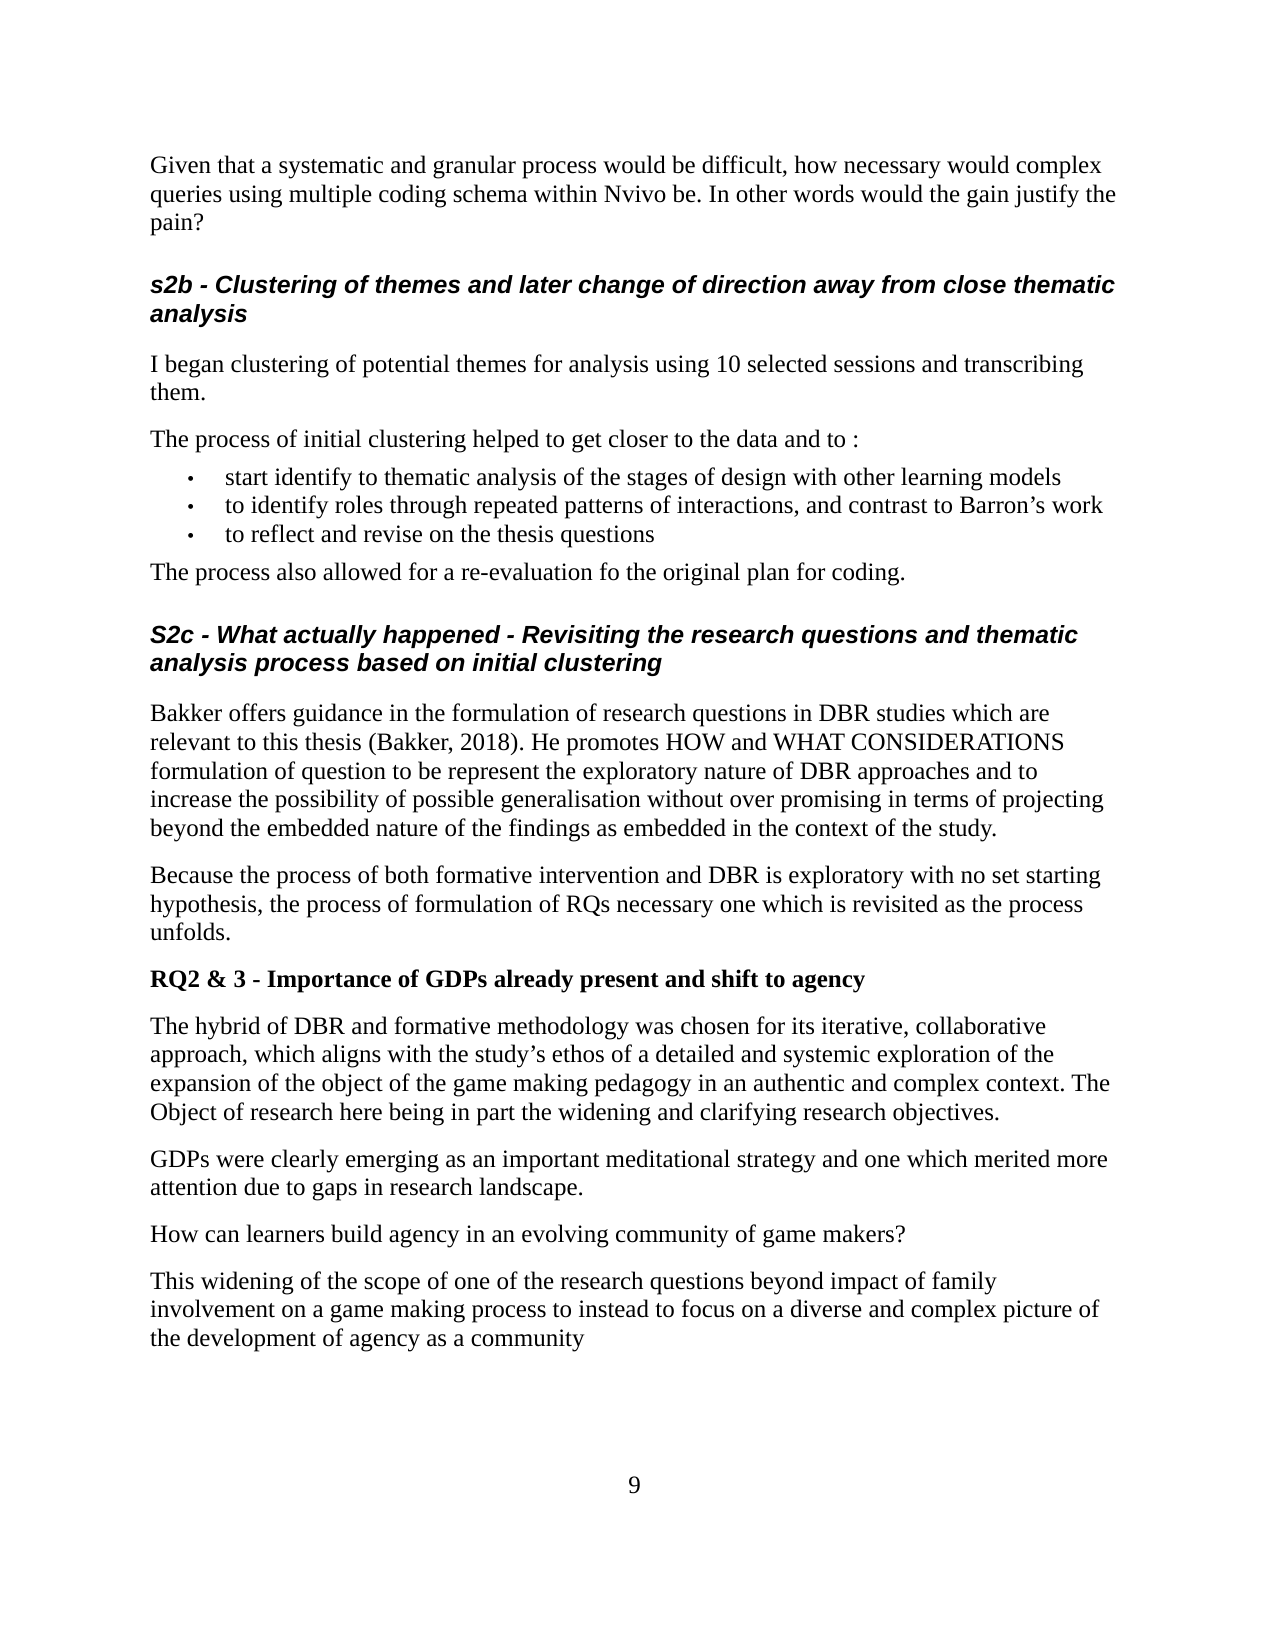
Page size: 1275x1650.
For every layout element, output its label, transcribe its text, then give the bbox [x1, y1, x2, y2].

text GDPs were clearly emerging as an important meditational strategy and one which merited more attention due to gaps in research landscape. [150, 1144, 1125, 1201]
subtitle S2c - What actually happened - Revisiting the research questions and thematic analysis process based on initial clustering [150, 620, 1125, 677]
subtitle s2b - Clustering of themes and later change of direction away from close thematic analysis [150, 270, 1125, 327]
text The hybrid of DBR and formative methodology was chosen for its iterative, collaborative approach, which aligns with the study’s ethos of a detailed and systemic exploration of the expansion of the object of the game making pedagogy in an authentic and complex context. The Object of research here being in part the widening and clarifying research objectives. [150, 1011, 1125, 1126]
text Given that a systematic and granular process would be difficult, how necessary would complex queries using multiple coding schema within Nvivo be. In other words would the gain justify the pain? [150, 150, 1125, 236]
list to identify roles through repeated patterns of interactions, and contrast to Barron’s work [187, 491, 1125, 519]
list to reflect and revise on the thesis questions [187, 519, 1125, 548]
text Bakker offers guidance in the formulation of research questions in DBR studies which are relevant to this thesis (Bakker, 2018). He promotes HOW and WHAT CONSIDERATIONS formulation of question to be represent the exploratory nature of DBR approaches and to increase the possibility of possible generalisation without over promising in terms of projecting beyond the embedded nature of the findings as embedded in the context of the study. [150, 698, 1125, 842]
text This widening of the scope of one of the research questions beyond impact of family involvement on a game making process to instead to focus on a diverse and complex picture of the development of agency as a community [150, 1266, 1125, 1352]
text Because the process of both formative intervention and DBR is exploratory with no set starting hypothesis, the process of formulation of RQs necessary one which is revisited as the process unfolds. [150, 860, 1125, 946]
text The process also allowed for a re-evaluation fo the original plan for coding. [150, 557, 1125, 586]
text How can learners build agency in an evolving community of game makers? [150, 1219, 1125, 1248]
text I began clustering of potential themes for analysis using 10 selected sessions and transcribing them. [150, 349, 1125, 406]
text RQ2 & 3 - Importance of GDPs already present and shift to agency [150, 964, 1125, 993]
text The process of initial clustering helped to get closer to the data and to : [150, 424, 1125, 453]
list start identify to thematic analysis of the stages of design with other learning models [187, 462, 1125, 491]
